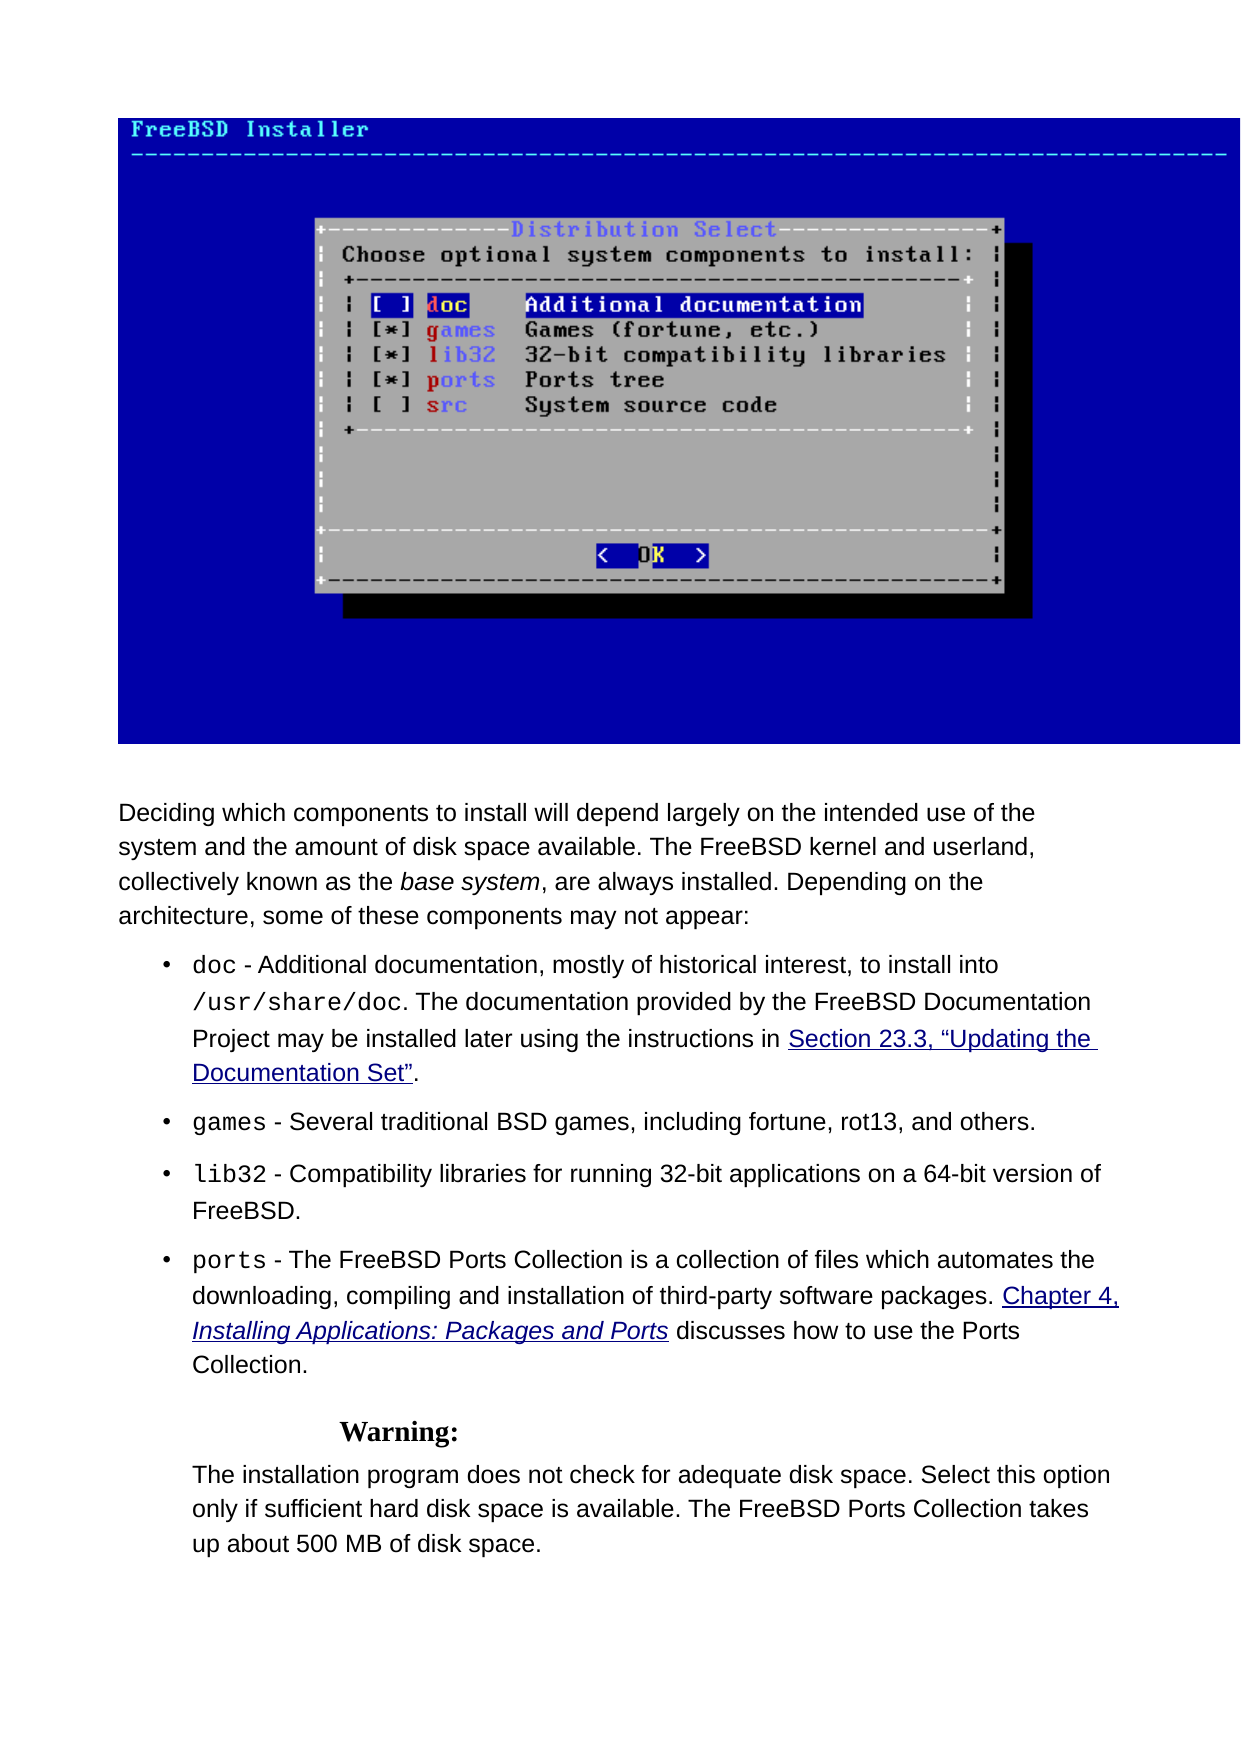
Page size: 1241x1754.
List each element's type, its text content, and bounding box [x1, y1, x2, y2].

list The installation program does not check for adequate disk space. Select this option only if sufficient hard disk space is available. The FreeBSD Ports Collection takes up about 500 MB of disk space. [162, 1460, 1122, 1558]
list games - Several traditional BSD games, including fortune, rot13, and others. [162, 1107, 1122, 1138]
picture [118, 118, 1241, 744]
list doc - Additional documentation, mostly of historical interest, to install into /usr/share/doc. The documentation provided by the FreeBSD Documentation Project may be installed later using the instructions in Section 23.3, “Updating the Documentation Set”. [162, 950, 1122, 1087]
list ports - The FreeBSD Ports Collection is a collection of files which automates the downloading, compiling and installation of third-party software packages. Chapter 4, Installing Applications: Packages and Ports discusses how to use the Ports Collection. [162, 1245, 1122, 1379]
text Deciding which components to install will depend largely on the intended use of the system and the amount of disk space available. The FreeBSD kernel and userland, collectively known as the base system, are always installed. Depending on the architecture, some of these components may not appear: [118, 798, 1122, 930]
list lib32 - Compatibility libraries for running 32-bit applications on a 64-bit version of FreeBSD. [162, 1159, 1122, 1224]
subtitle Warning: [309, 1414, 1122, 1447]
